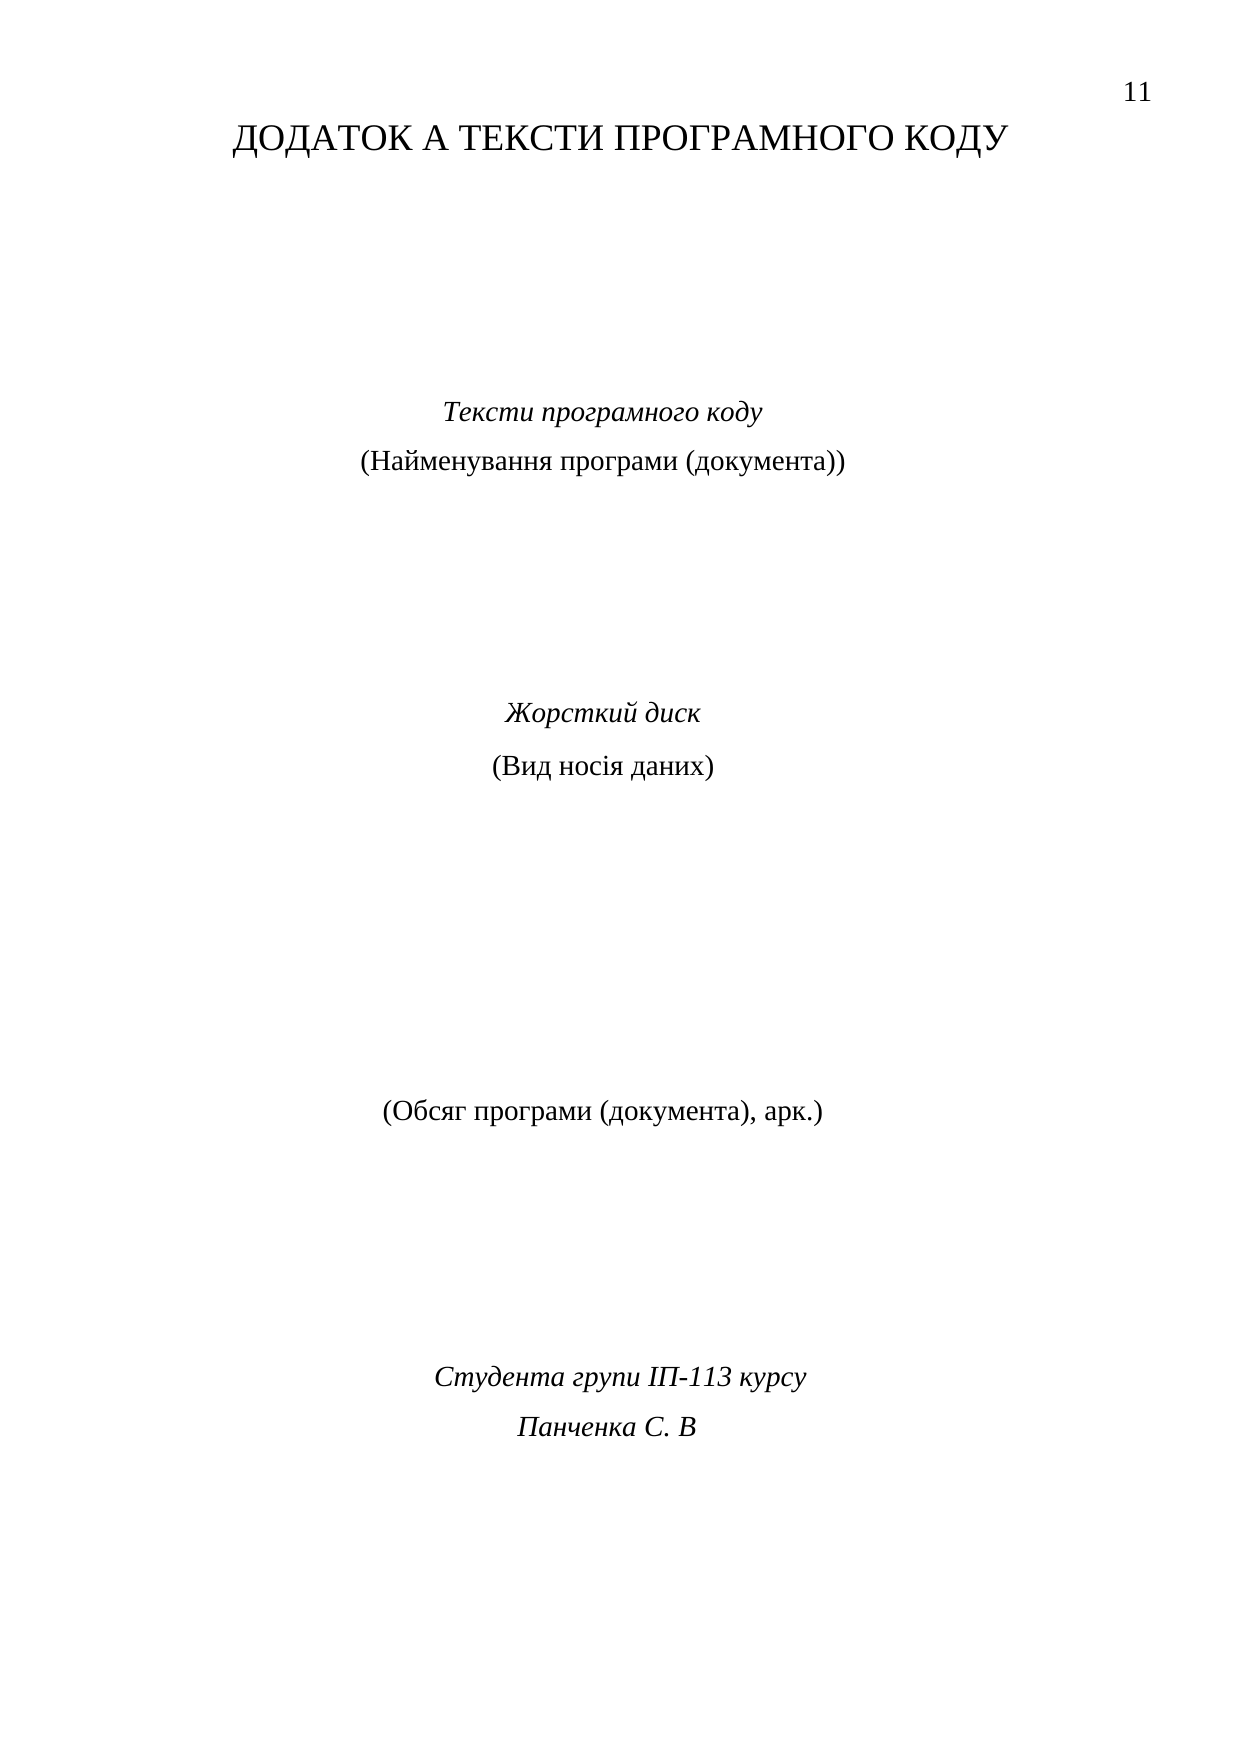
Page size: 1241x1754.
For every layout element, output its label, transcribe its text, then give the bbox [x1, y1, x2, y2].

text (Найменування програми (документа)) [138, 444, 1067, 478]
subtitle ДОДАТОК А ТЕКСТИ ПРОГРАМНОГО КОДУ [118, 115, 1122, 158]
text Тексти програмного коду [138, 394, 1067, 427]
text (Вид носія даних) [139, 748, 1067, 782]
text (Обсяг програми (документа), арк.) [138, 1093, 1067, 1127]
text Панченка С. В [450, 1409, 756, 1443]
text Жорсткий диск [138, 695, 1067, 728]
text Студента групи ІП-113 курсу [118, 1359, 1122, 1393]
